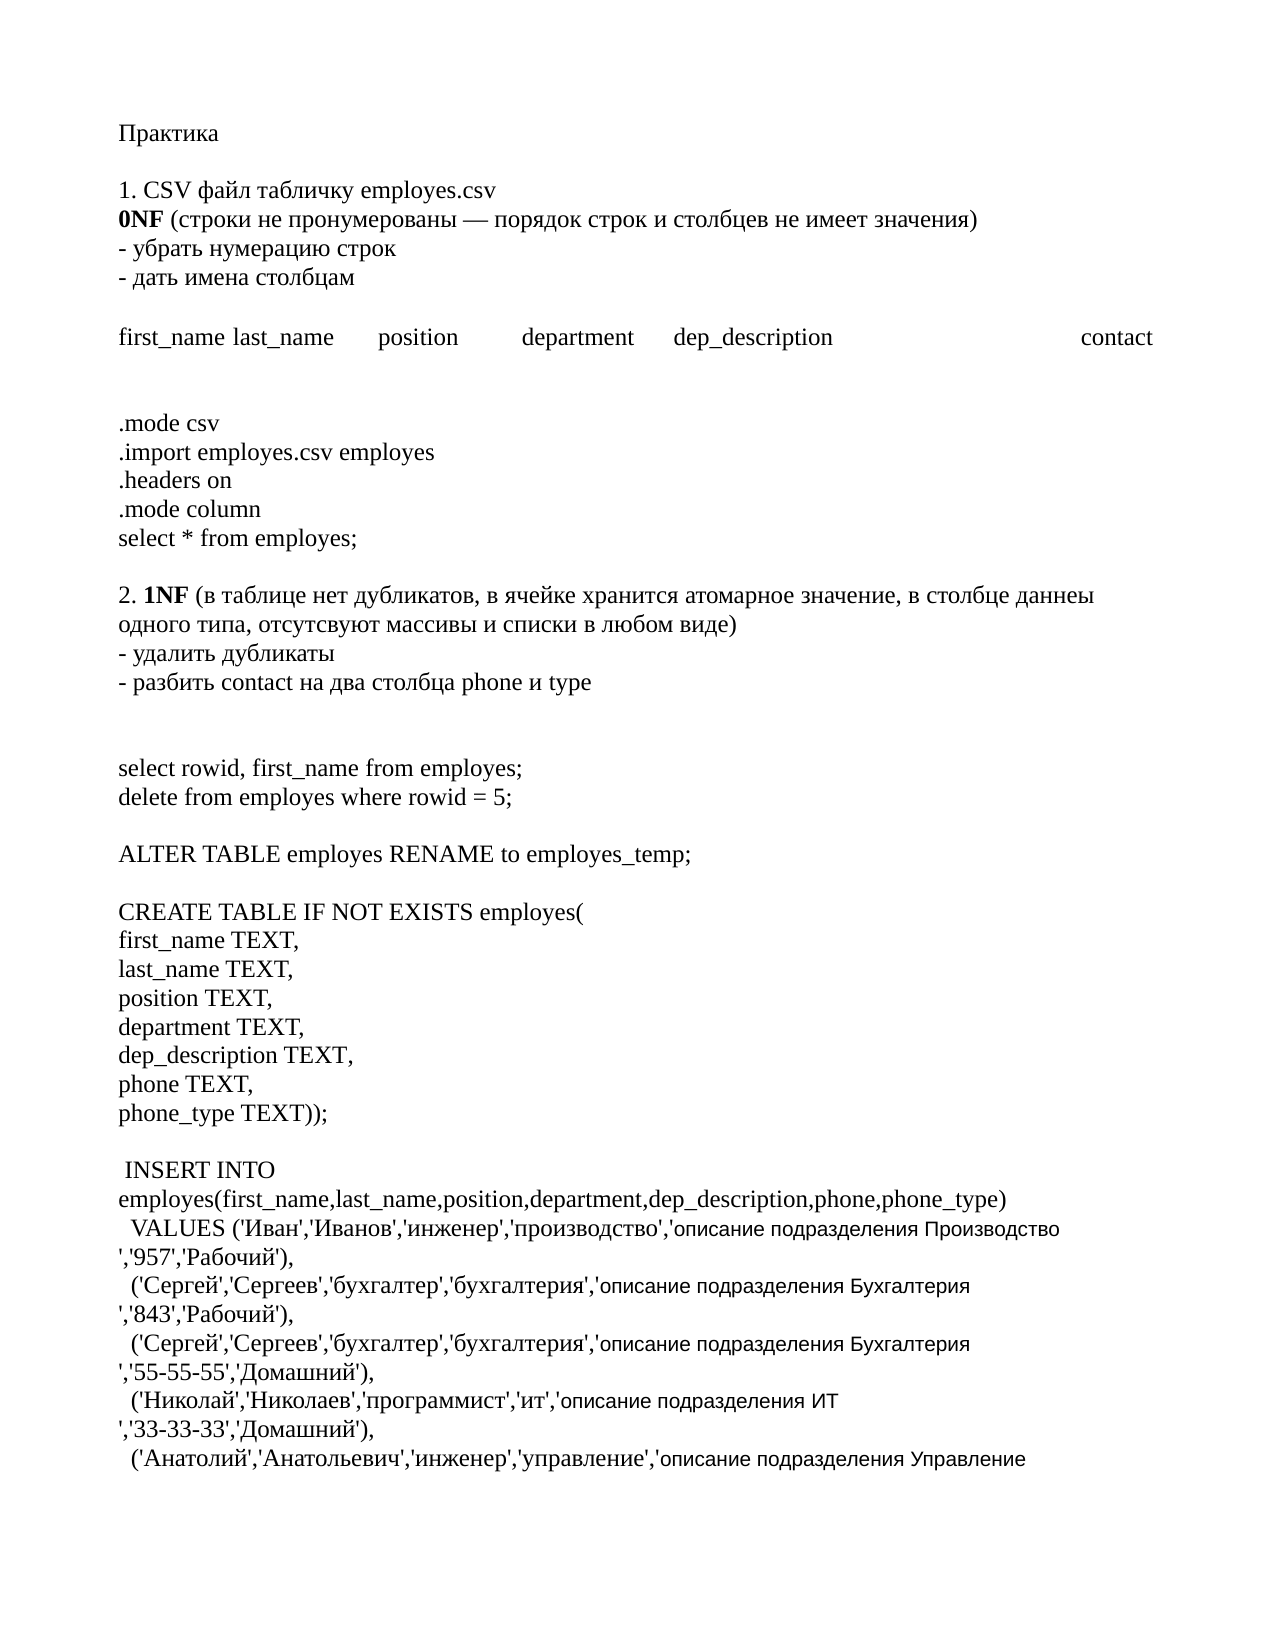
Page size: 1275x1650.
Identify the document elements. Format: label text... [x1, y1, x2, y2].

text dep_description TEXT, [118, 1041, 1157, 1069]
text .import employes.csv employes .headers on .mode column select * from employes; 2. 1NF (в таблице нет дубликатов, в ячейке хранится атомарное значение, в столбце даннеы одного типа, отсутсвуют массивы и списки в любом виде) [118, 437, 1157, 638]
text ','957','Рабочий'), [118, 1242, 1157, 1271]
text ('Анатолий','Анатольевич','инженер','управление','описание подразделения Управление [118, 1443, 1157, 1472]
text 1. CSV файл табличку employes.csv 0NF (строки не пронумерованы — порядок строк и столбцев не имеет значения) - убрать нумерацию строк - дать имена столбцам [118, 176, 1157, 291]
text ','33-33-33','Домашний'), [118, 1414, 1157, 1443]
text ','55-55-55','Домашний'), [118, 1357, 1157, 1386]
table_header last_name [230, 319, 375, 351]
text ','843','Рабочий'), [118, 1299, 1157, 1328]
table_header dep_description [670, 319, 1077, 351]
text ('Сергей','Сергеев','бухгалтер','бухгалтерия','описание подразделения Бухгалтерия [118, 1328, 1157, 1357]
text phone_type TEXT)); [118, 1098, 1157, 1127]
text VALUES ('Иван','Иванов','инженер','производство','описание подразделения Производство [118, 1213, 1157, 1242]
text Практика [118, 118, 1157, 147]
text .mode csv [118, 408, 1157, 437]
text first_name TEXT, [118, 926, 1157, 954]
text last_name TEXT, [118, 954, 1157, 983]
text position TEXT, [118, 983, 1157, 1012]
text department TEXT, [118, 1012, 1157, 1041]
text ('Сергей','Сергеев','бухгалтер','бухгалтерия','описание подразделения Бухгалтерия [118, 1271, 1157, 1299]
table_header position [375, 319, 518, 351]
text ('Николай','Николаев','программист','ит','описание подразделения ИТ [118, 1386, 1157, 1414]
text ALTER TABLE employes RENAME to employes_temp; CREATE TABLE IF NOT EXISTS employes( [118, 839, 1157, 926]
table_header contact [1078, 319, 1275, 351]
table_header department [519, 319, 670, 351]
text - удалить дубликаты - разбить contact на два столбца phone и type select rowid, first_name from employes; delete from employes where rowid = 5; [118, 638, 1157, 839]
text phone TEXT, [118, 1069, 1157, 1098]
text INSERT INTO employes(first_name,last_name,position,department,dep_description,phone,phone_type) [118, 1156, 1157, 1213]
table_header first_name [115, 319, 229, 351]
